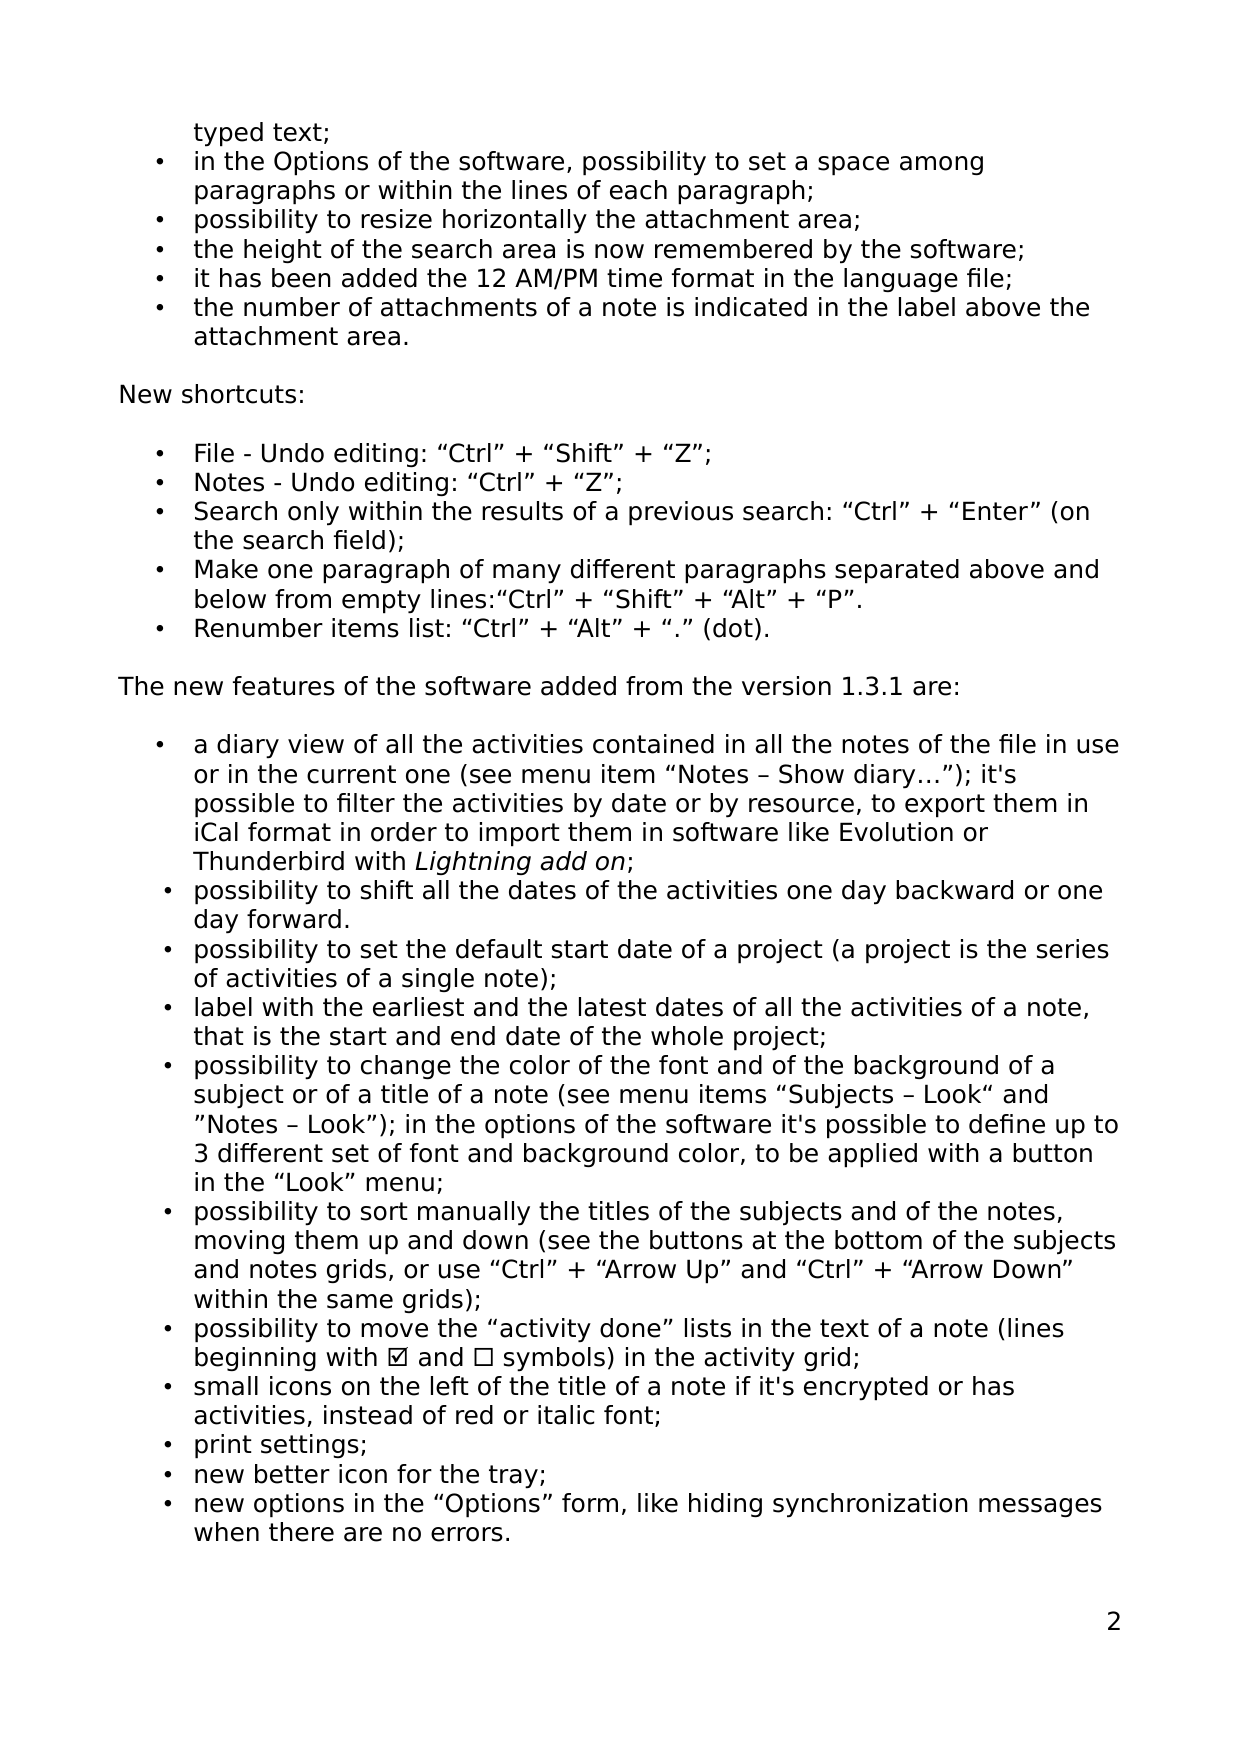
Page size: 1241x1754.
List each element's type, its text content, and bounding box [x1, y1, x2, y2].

list possibility to set the default start date of a project (a project is the series of activities of a single note); [164, 935, 1122, 993]
list the height of the search area is now remembered by the software; [156, 235, 1122, 264]
list label with the earliest and the latest dates of all the activities of a note, that is the start and end date of the whole project; [164, 993, 1122, 1051]
list new better icon for the tray; [164, 1460, 1122, 1489]
list it has been added the 12 AM/PM time format in the language file; [156, 264, 1122, 293]
list possibility to resize horizontally the attachment area; [156, 206, 1122, 235]
list print settings; [164, 1431, 1122, 1460]
list small icons on the left of the title of a note if it's encrypted or has activities, instead of red or italic font; [164, 1372, 1122, 1431]
list new options in the “Options” form, like hiding synchronization messages when there are no errors. [164, 1489, 1122, 1547]
list possibility to move the “activity done” lists in the text of a note (lines beginning with  and  symbols) in the activity grid; [164, 1314, 1122, 1372]
list Notes - Undo editing: “Ctrl” + “Z”; [156, 468, 1122, 497]
list in the Options of the software, possibility to set a space among paragraphs or within the lines of each paragraph; [156, 147, 1122, 206]
list Search only within the results of a previous search: “Ctrl” + “Enter” (on the search field); [156, 497, 1122, 556]
list possibility to change the color of the font and of the background of a subject or of a title of a note (see menu items “Subjects – Look“ and ”Notes – Look”); in the options of the software it's possible to define up to 3 different set of font and background color, to be applied with a button in the “Look” menu; [164, 1051, 1122, 1197]
list typed text; [156, 118, 1122, 147]
list Make one paragraph of many different paragraphs separated above and below from empty lines:“Ctrl” + “Shift” + “Alt” + “P”. [156, 556, 1122, 614]
list possibility to sort manually the titles of the subjects and of the notes, moving them up and down (see the buttons at the bottom of the subjects and notes grids, or use “Ctrl” + “Arrow Up” and “Ctrl” + “Arrow Down” within the same grids); [164, 1197, 1122, 1314]
list Renumber items list: “Ctrl” + “Alt” + “.” (dot). [156, 614, 1122, 643]
text The new features of the software added from the version 1.3.1 are: [118, 672, 1122, 701]
list possibility to shift all the dates of the activities one day backward or one day forward. [164, 876, 1122, 935]
text New shortcuts: [118, 381, 1122, 410]
list a diary view of all the activities contained in all the notes of the file in use or in the current one (see menu item “Notes – Show diary…”); it's possible to filter the activities by date or by resource, to export them in iCal format in order to import them in software like Evolution or Thunderbird with Lightning add on; [156, 731, 1122, 876]
list File - Undo editing: “Ctrl” + “Shift” + “Z”; [156, 439, 1122, 468]
list the number of attachments of a note is indicated in the label above the attachment area. [156, 293, 1122, 351]
